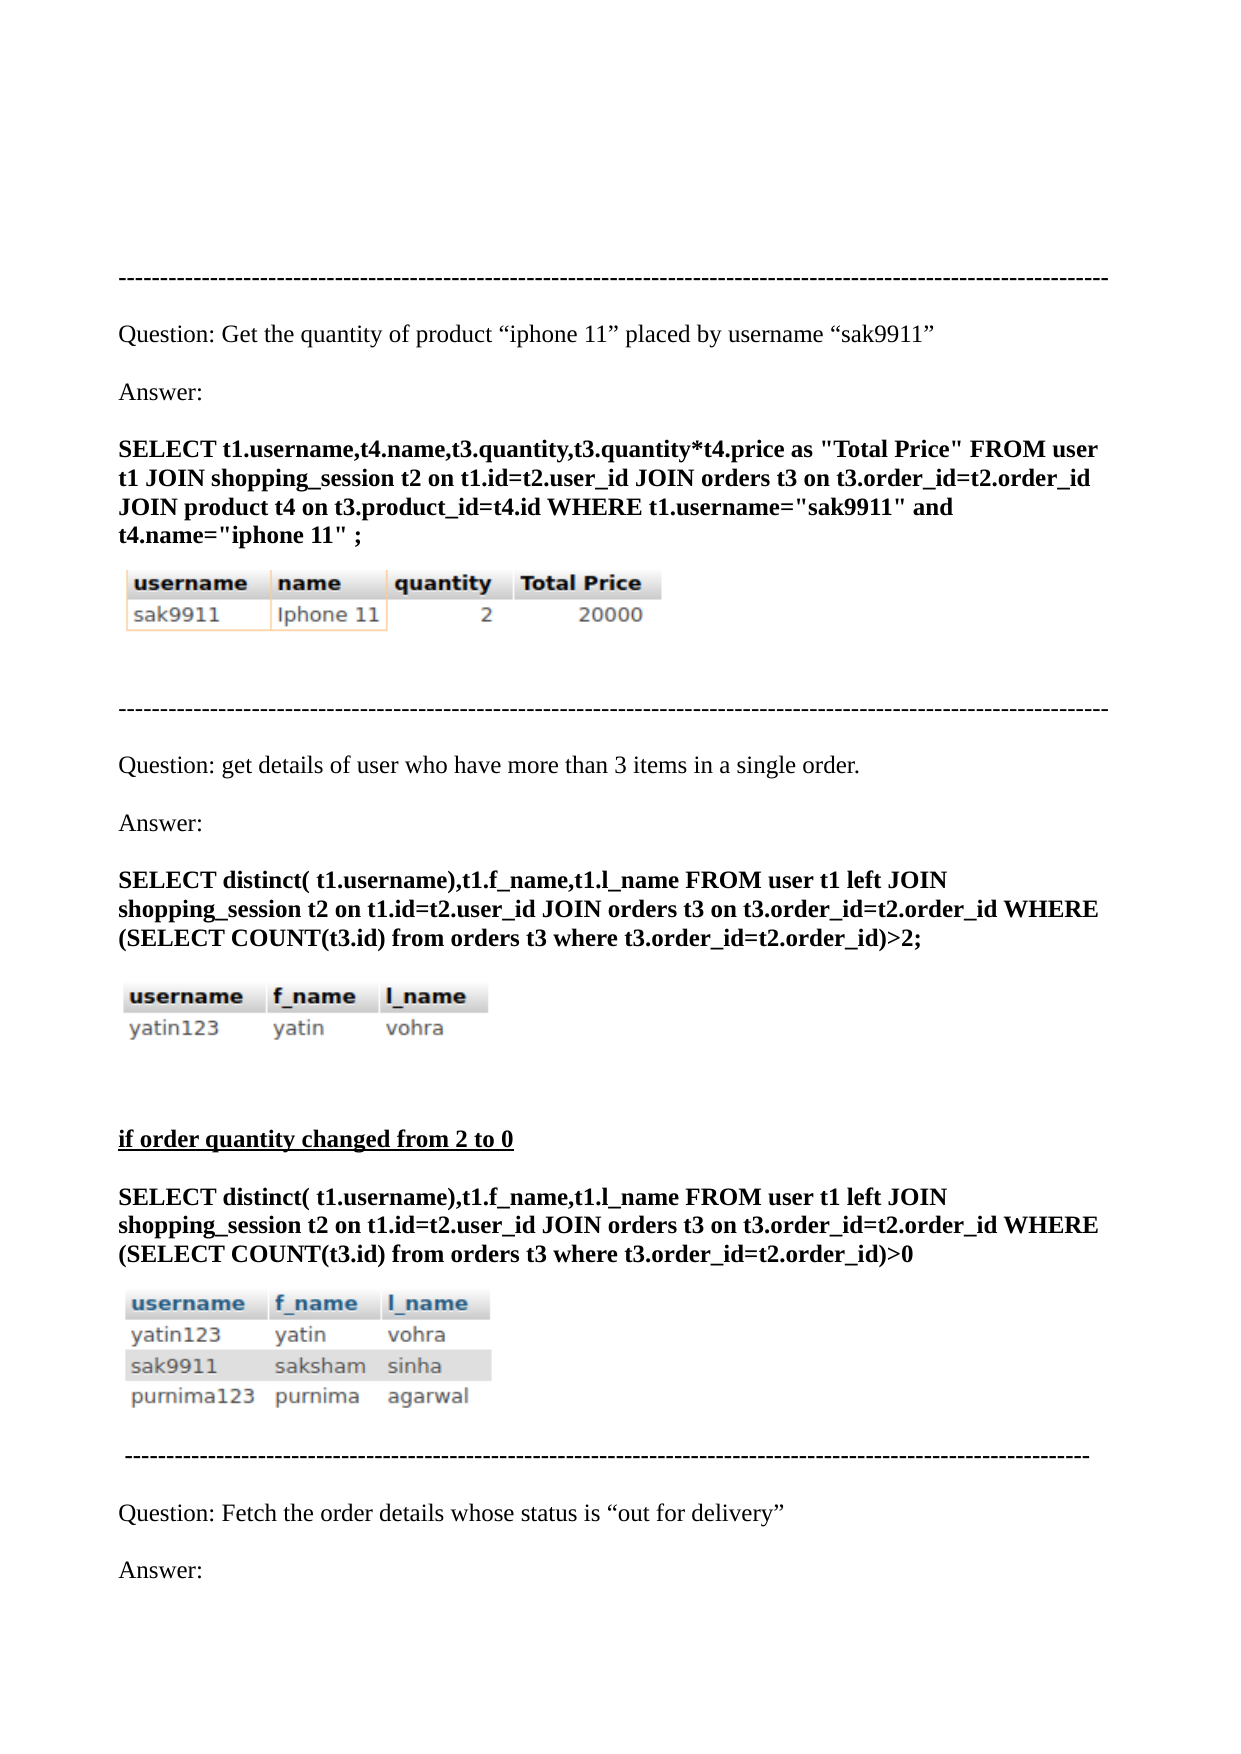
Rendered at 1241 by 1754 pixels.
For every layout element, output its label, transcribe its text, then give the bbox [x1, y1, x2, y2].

picture [125, 570, 668, 636]
text if order quantity changed from 2 to 0 [118, 1124, 1122, 1153]
text Answer: [118, 808, 1122, 837]
text Answer: [118, 377, 1122, 406]
picture [124, 1287, 495, 1419]
text -------------------------------------------------------------------------------------------------------------------- [118, 1441, 1122, 1469]
text Question: get details of user who have more than 3 items in a single order. [118, 751, 1122, 779]
text SELECT t1.username,t4.name,t3.quantity,t3.quantity*t4.price as "Total Price" FROM user t1 JOIN shopping_session t2 on t1.id=t2.user_id JOIN orders t3 on t3.order_id=t2.order_id JOIN product t4 on t3.product_id=t4.id WHERE t1.username="sak9911" and t4.name="iphone 11" ; [118, 434, 1122, 549]
text SELECT distinct( t1.username),t1.f_name,t1.l_name FROM user t1 left JOIN shopping_session t2 on t1.id=t2.user_id JOIN orders t3 on t3.order_id=t2.order_id WHERE (SELECT COUNT(t3.id) from orders t3 where t3.order_id=t2.order_id)>0 [118, 1182, 1122, 1268]
text Question: Get the quantity of product “iphone 11” placed by username “sak9911” [118, 319, 1122, 348]
text Question: Fetch the order details whose status is “out for delivery” [118, 1498, 1122, 1527]
text Answer: [118, 1556, 1122, 1584]
text SELECT distinct( t1.username),t1.f_name,t1.l_name FROM user t1 left JOIN shopping_session t2 on t1.id=t2.user_id JOIN orders t3 on t3.order_id=t2.order_id WHERE (SELECT COUNT(t3.id) from orders t3 where t3.order_id=t2.order_id)>2; [118, 866, 1122, 952]
text ----------------------------------------------------------------------------------------------------------------------- [118, 693, 1122, 722]
text ----------------------------------------------------------------------------------------------------------------------- [118, 262, 1122, 291]
picture [119, 980, 490, 1051]
